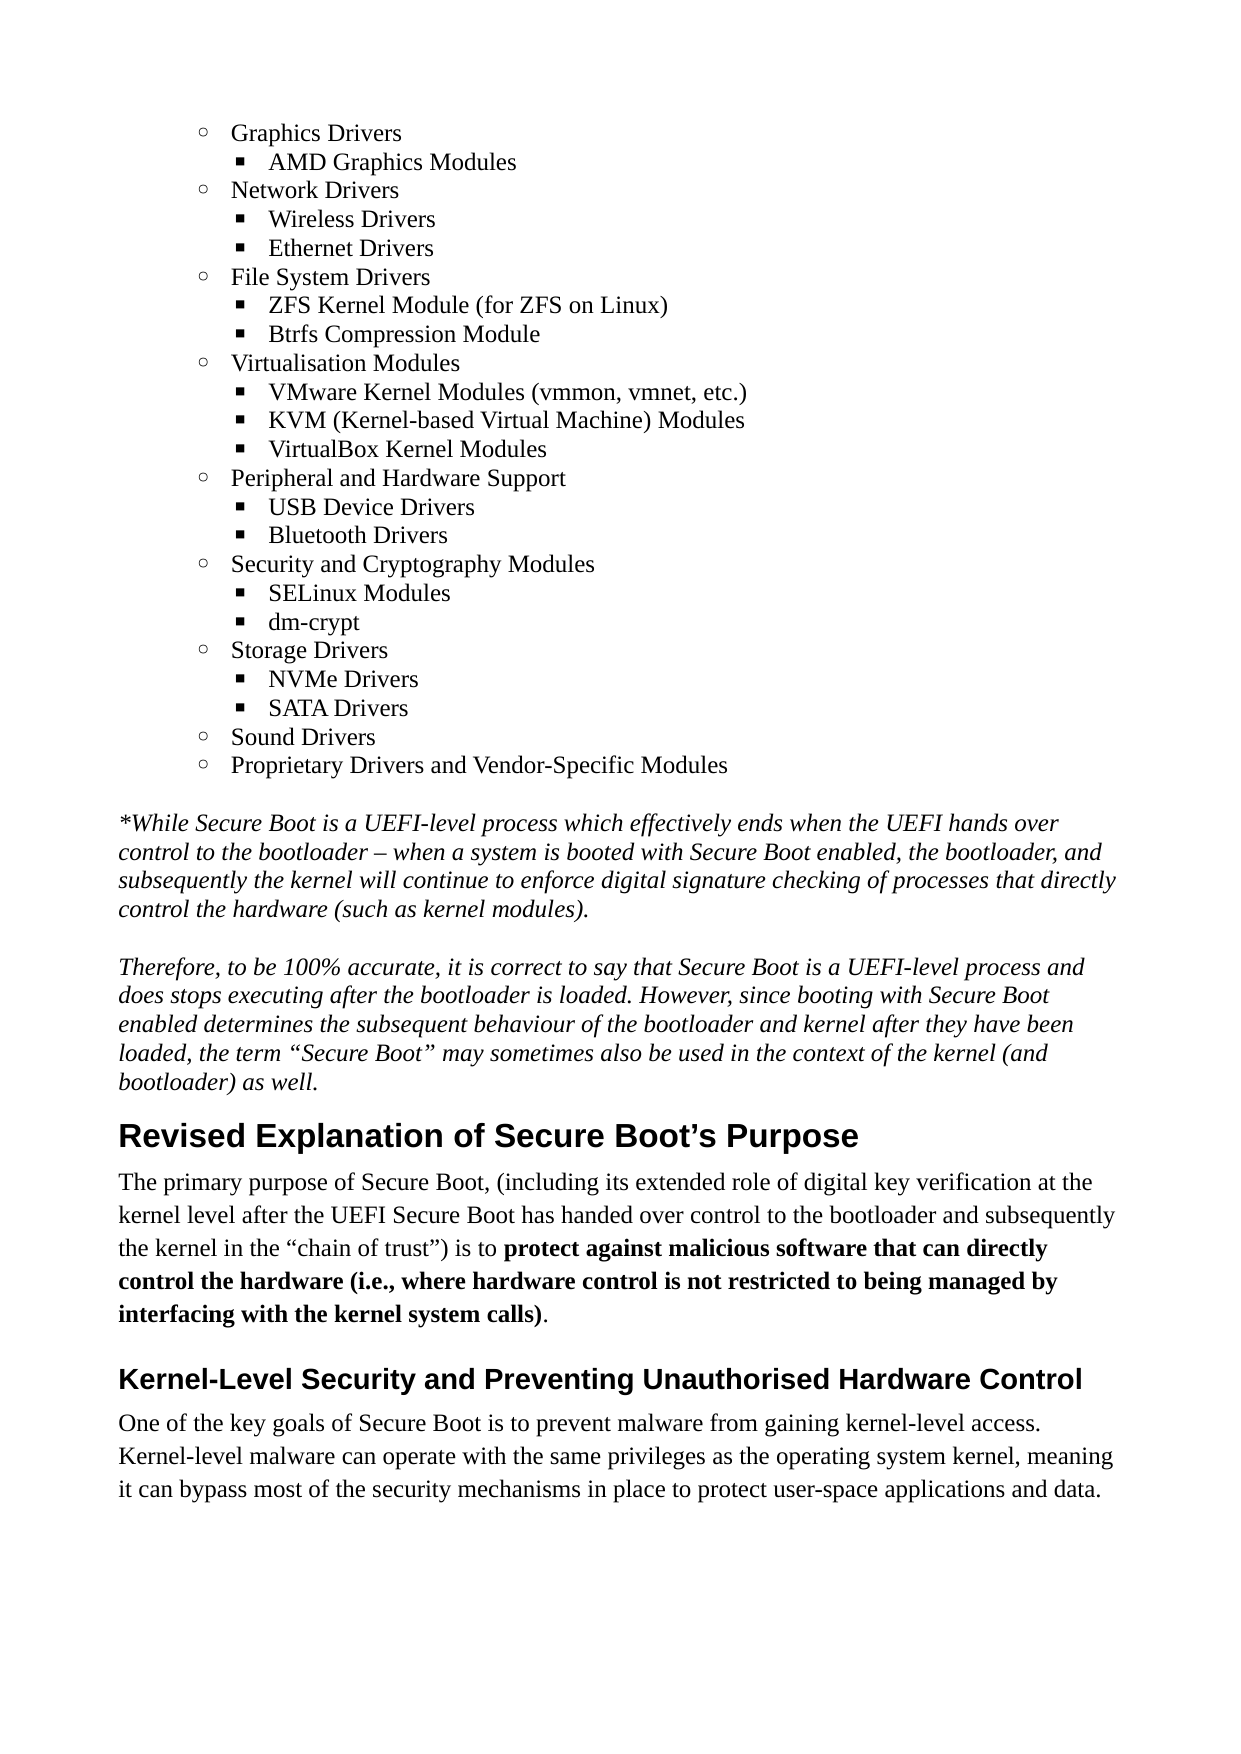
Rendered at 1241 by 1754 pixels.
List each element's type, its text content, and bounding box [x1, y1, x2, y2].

text Therefore, to be 100% accurate, it is correct to say that Secure Boot is a UEFI-level process and does stops executing after the bootloader is loaded. However, since booting with Secure Boot enabled determines the subsequent behaviour of the bootloader and kernel after they have been loaded, the term “Secure Boot” may sometimes also be used in the context of the kernel (and bootloader) as well. [118, 952, 1122, 1096]
text One of the key goals of Secure Boot is to prevent malware from gaining kernel-level access. Kernel-level malware can operate with the same privileges as the operating system kernel, meaning it can bypass most of the security mechanisms in place to protect user-space applications and data. [118, 1408, 1122, 1502]
list SELinux Modules [231, 578, 1122, 607]
list File System Drivers [193, 262, 1122, 291]
list Virtualisation Modules [193, 348, 1122, 377]
list VirtualBox Kernel Modules [231, 434, 1122, 463]
list Btrfs Compression Module [231, 319, 1122, 348]
subtitle Revised Explanation of Secure Boot’s Purpose [118, 1116, 1122, 1155]
list AMD Graphics Modules [231, 147, 1122, 176]
text *While Secure Boot is a UEFI-level process which effectively ends when the UEFI hands over control to the bootloader – when a system is booted with Secure Boot enabled, the bootloader, and subsequently the kernel will continue to enforce digital signature checking of processes that directly control the hardware (such as kernel modules). [118, 808, 1122, 923]
list Bluetooth Drivers [231, 521, 1122, 549]
list dm-crypt [231, 607, 1122, 636]
list USB Device Drivers [231, 492, 1122, 521]
list Security and Cryptography Modules [193, 549, 1122, 578]
list Peripheral and Hardware Support [193, 463, 1122, 492]
list ZFS Kernel Module (for ZFS on Linux) [231, 291, 1122, 319]
list Network Drivers [193, 176, 1122, 204]
list KVM (Kernel-based Virtual Machine) Modules [231, 406, 1122, 434]
list Graphics Drivers [193, 118, 1122, 147]
list VMware Kernel Modules (vmmon, vmnet, etc.) [231, 377, 1122, 406]
subtitle Kernel-Level Security and Preventing Unauthorised Hardware Control [118, 1362, 1122, 1395]
list Storage Drivers [193, 636, 1122, 664]
list Proprietary Drivers and Vendor-Specific Modules [193, 751, 1122, 779]
list NVMe Drivers [231, 664, 1122, 693]
list Wireless Drivers [231, 204, 1122, 233]
list SATA Drivers [231, 693, 1122, 722]
list Ethernet Drivers [231, 233, 1122, 262]
list Sound Drivers [193, 722, 1122, 751]
text The primary purpose of Secure Boot, (including its extended role of digital key verification at the kernel level after the UEFI Secure Boot has handed over control to the bootloader and subsequently the kernel in the “chain of trust”) is to protect against malicious software that can directly control the hardware (i.e., where hardware control is not restricted to being managed by interfacing with the kernel system calls). [118, 1167, 1122, 1328]
